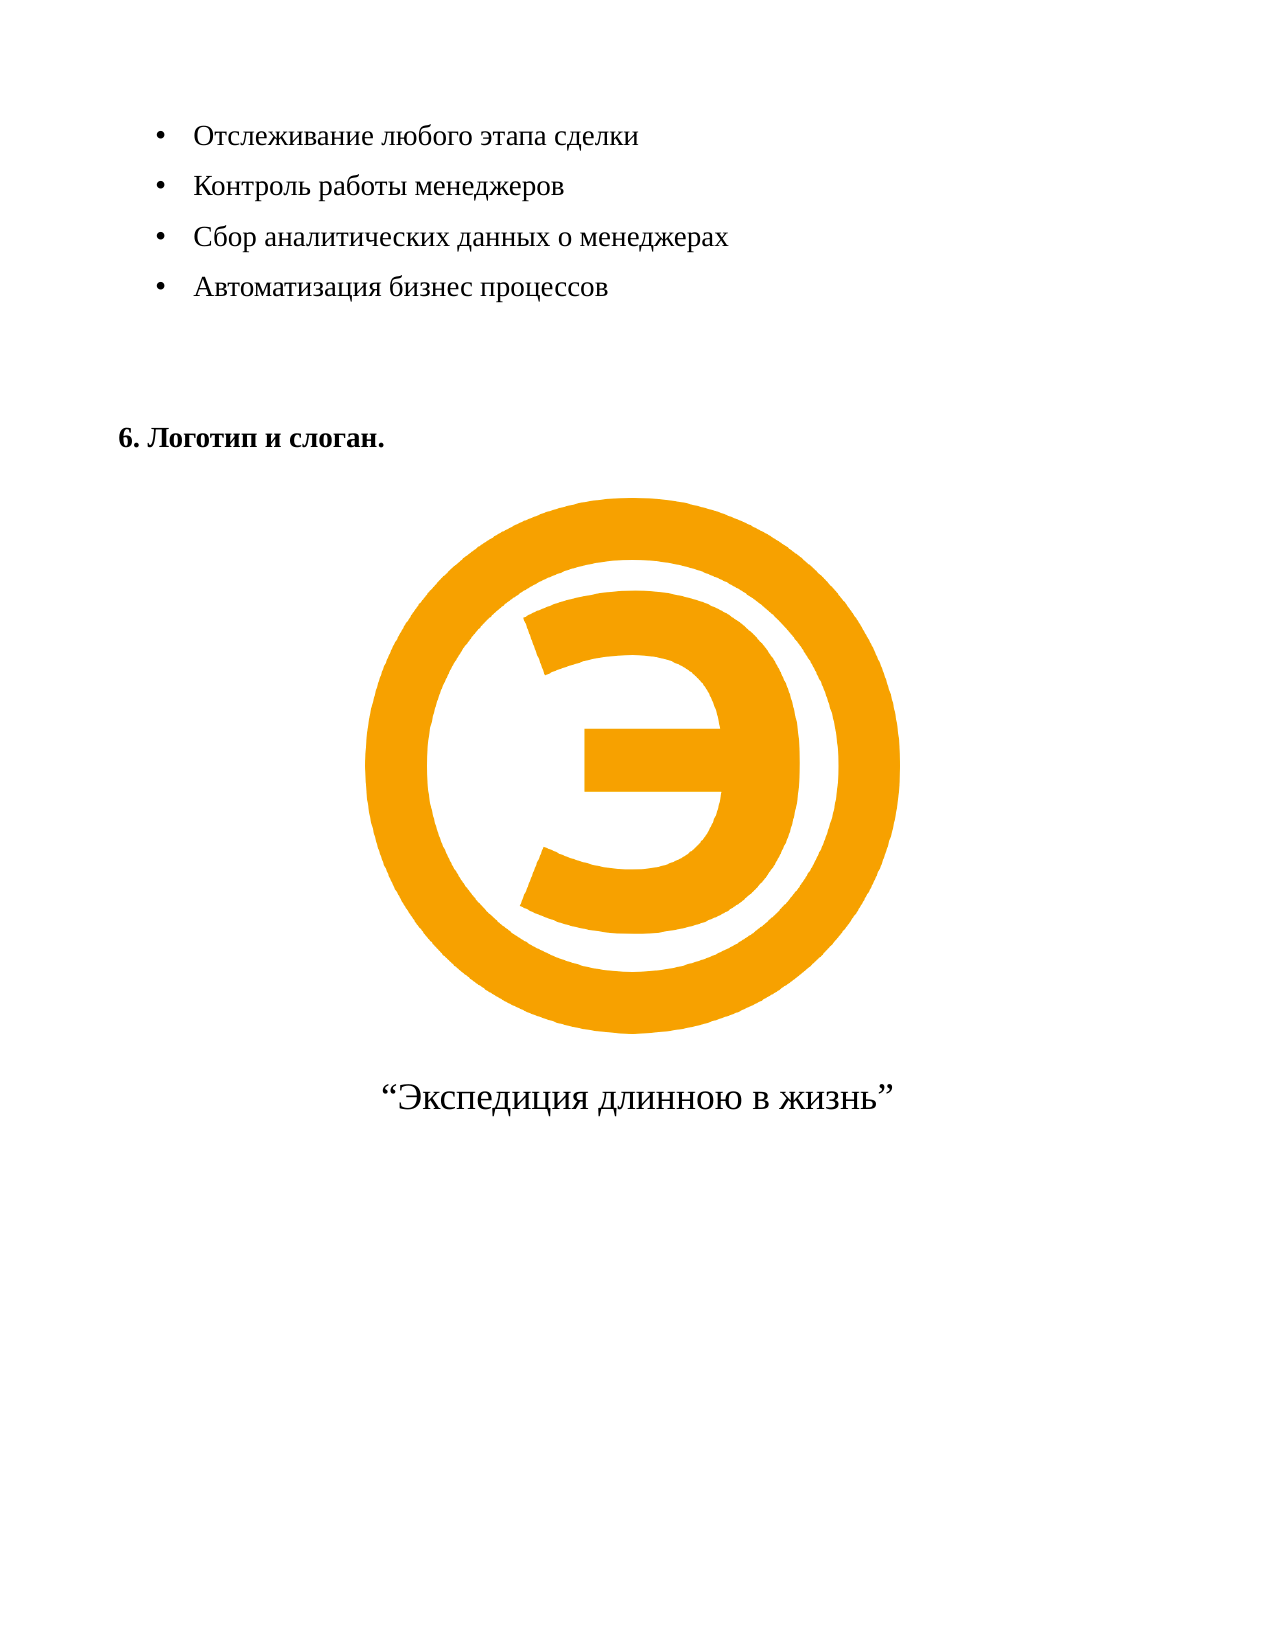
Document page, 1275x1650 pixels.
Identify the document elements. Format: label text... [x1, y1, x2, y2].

picture [349, 481, 926, 1056]
text “Экспедиция длинною в жизнь” [118, 1074, 1157, 1118]
list Сбор аналитических данных о менеджерах [156, 219, 1157, 253]
text 6. Логотип и слоган. [118, 420, 1157, 504]
list Отслеживание любого этапа сделки [156, 118, 1157, 152]
list Автоматизация бизнес процессов [156, 269, 1157, 303]
list Контроль работы менеджеров [156, 168, 1157, 202]
